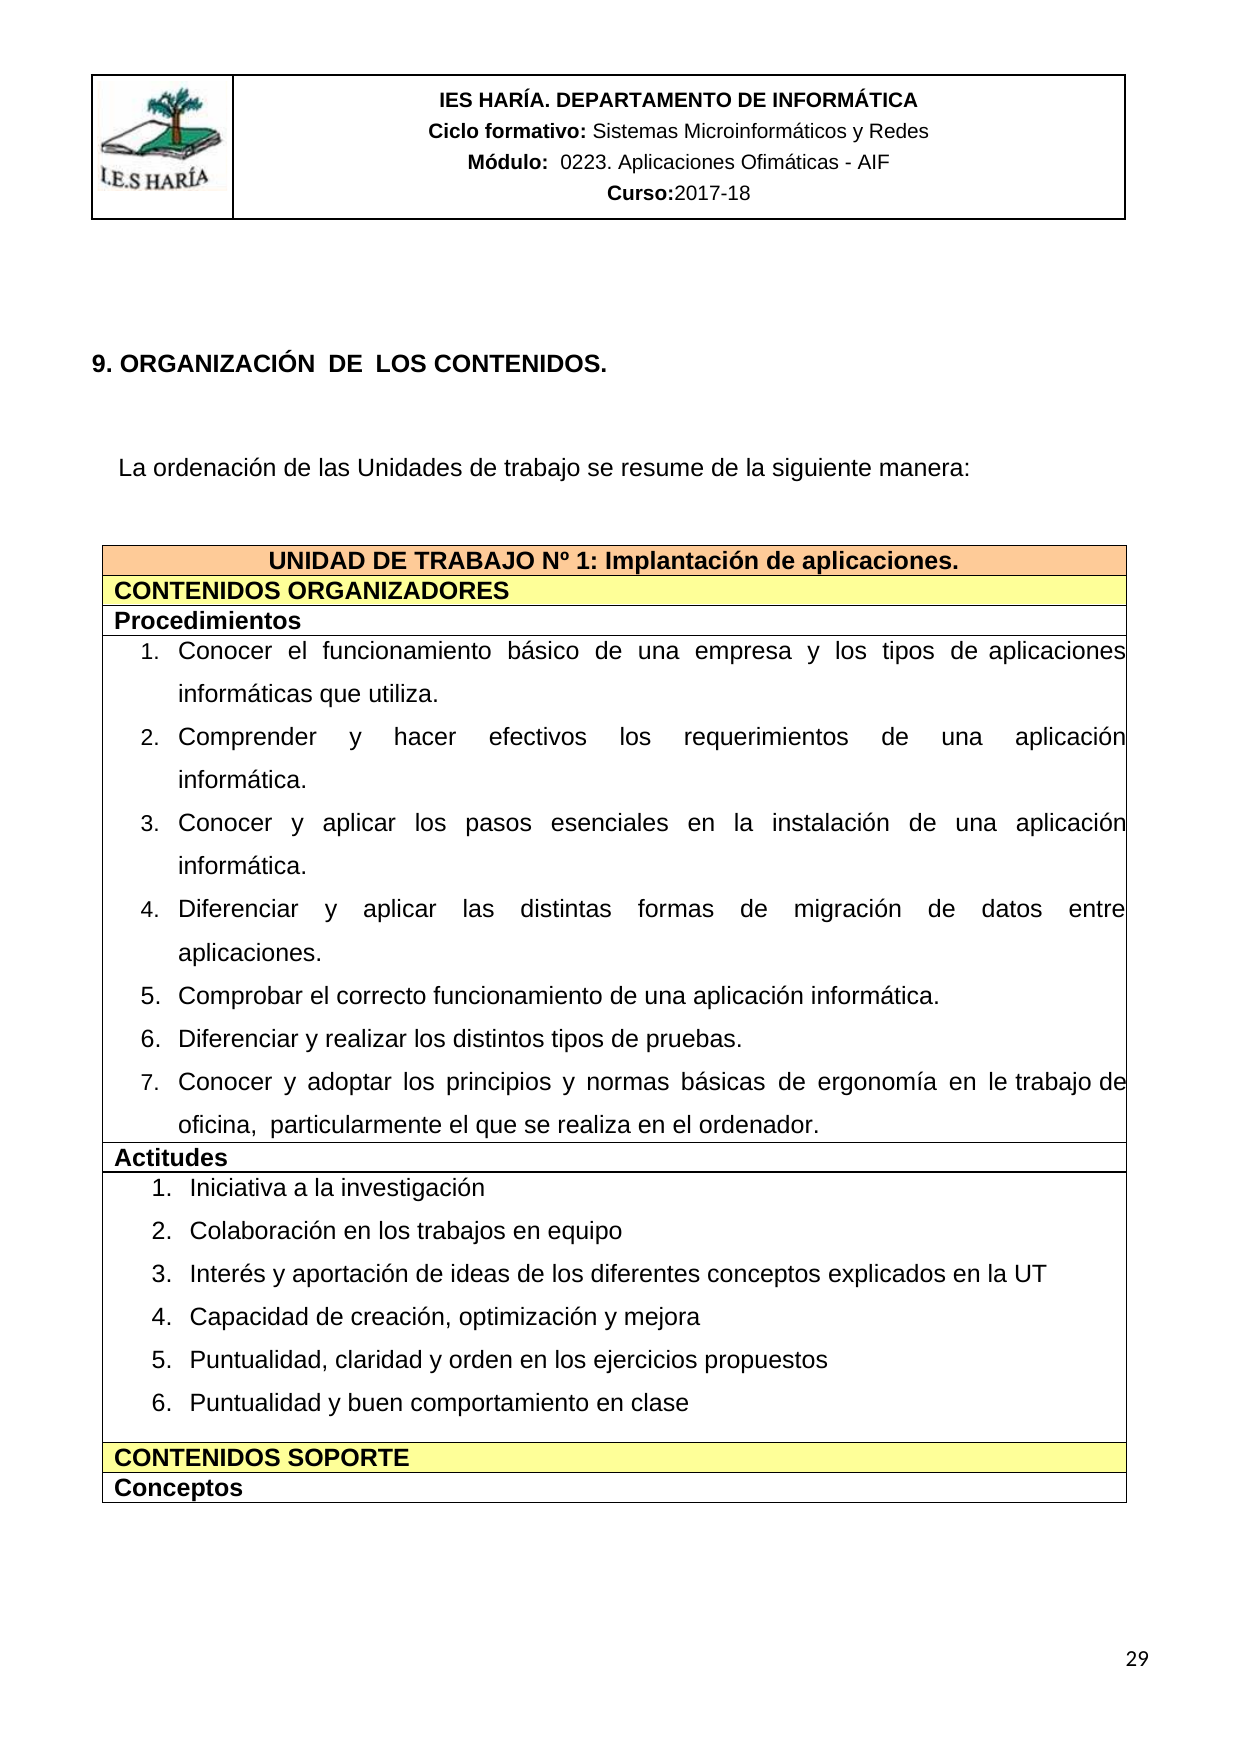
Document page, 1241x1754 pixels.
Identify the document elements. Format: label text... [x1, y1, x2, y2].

table_cell Conceptos [103, 1473, 1126, 1502]
table_cell CONTENIDOS ORGANIZADORES [103, 576, 1126, 604]
text La ordenación de las Unidades de trabajo se resume de la siguiente manera: [118, 453, 1148, 482]
table_header UNIDAD DE TRABAJO Nº 1: Implantación de aplicaciones. [103, 546, 1126, 575]
table_cell CONTENIDOS SOPORTE [103, 1443, 1126, 1472]
picture [97, 81, 228, 191]
subtitle 9. ORGANIZACIÓN DE LOS CONTENIDOS. [92, 349, 1148, 378]
table_cell 1. Iniciativa a la investigación 2. Colaboración en los trabajos en equipo 3. Interés y aportación de ideas de los diferentes conceptos explicados en la UT 4. Capacidad de creación, optimización y mejora 5. Puntualidad, claridad y orden en los ejercicios propuestos 6. Puntualidad y buen comportamiento en clase [103, 1173, 1126, 1442]
table_cell Actitudes [103, 1143, 1126, 1171]
table_cell Procedimientos [103, 606, 1126, 634]
table_cell Conocer el funcionamiento básico de una empresa y los tipos de aplicaciones informáticas que utiliza. Comprender y hacer efectivos los requerimientos de una aplicación informática. Conocer y aplicar los pasos esenciales en la instalación de una aplicación informática. Diferenciar y aplicar las distintas formas de migración de datos entre aplicaciones. Comprobar el correcto funcionamiento de una aplicación informática. Diferenciar y realizar los distintos tipos de pruebas. Conocer y adoptar los principios y normas básicas de ergonomía en le trabajo de oficina, particularmente el que se realiza en el ordenador. [103, 636, 1126, 1142]
